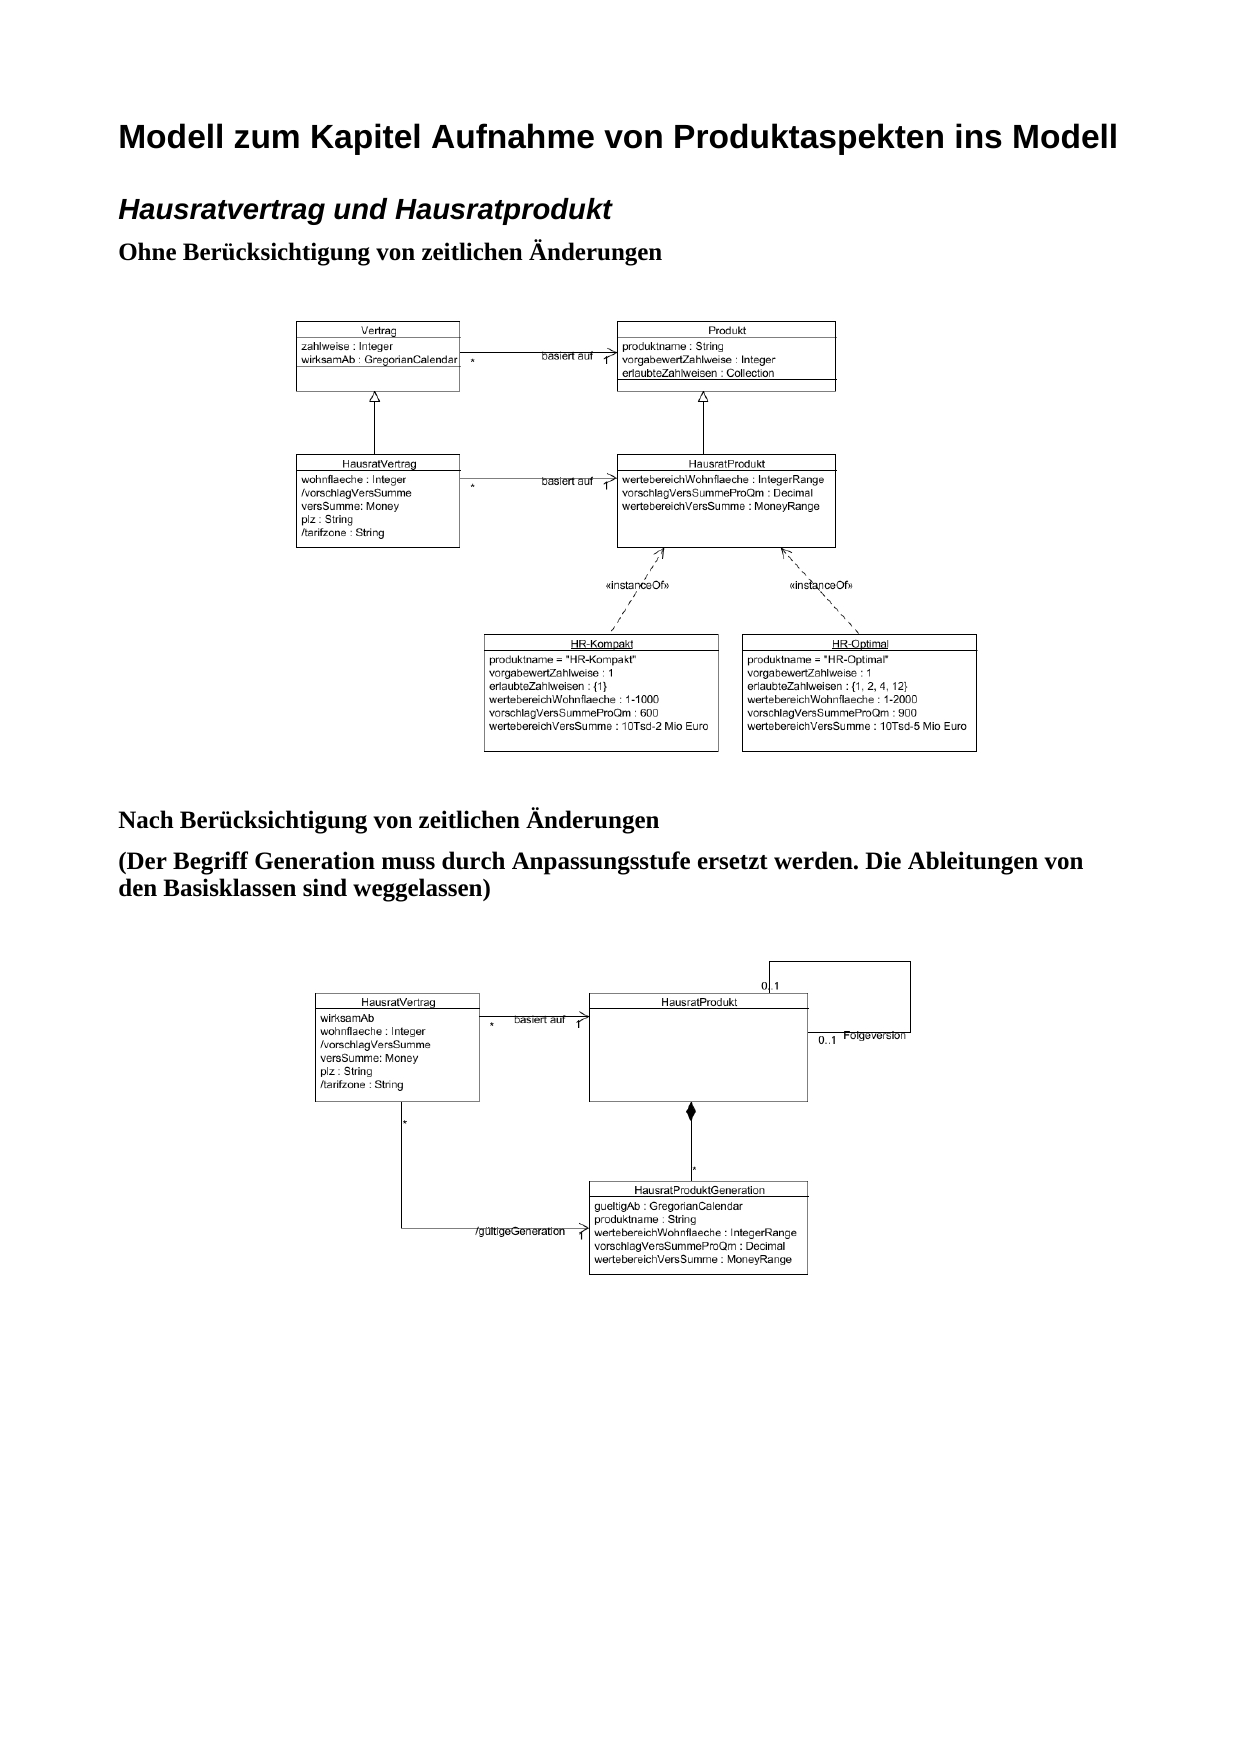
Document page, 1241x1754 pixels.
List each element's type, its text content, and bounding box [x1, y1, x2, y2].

text (Der Begriff Generation muss durch Anpassungsstufe ersetzt werden. Die Ableitungen von den Basisklassen sind weggelassen) [118, 847, 1122, 902]
subtitle Hausratvertrag und Hausratprodukt [118, 193, 1122, 226]
picture [299, 914, 941, 1290]
picture [280, 305, 992, 767]
text Ohne Berücksichtigung von zeitlichen Änderungen [118, 238, 1122, 266]
text Nach Berücksichtigung von zeitlichen Änderungen [118, 807, 1122, 834]
subtitle Modell zum Kapitel Aufnahme von Produktaspekten ins Modell [118, 118, 1122, 156]
